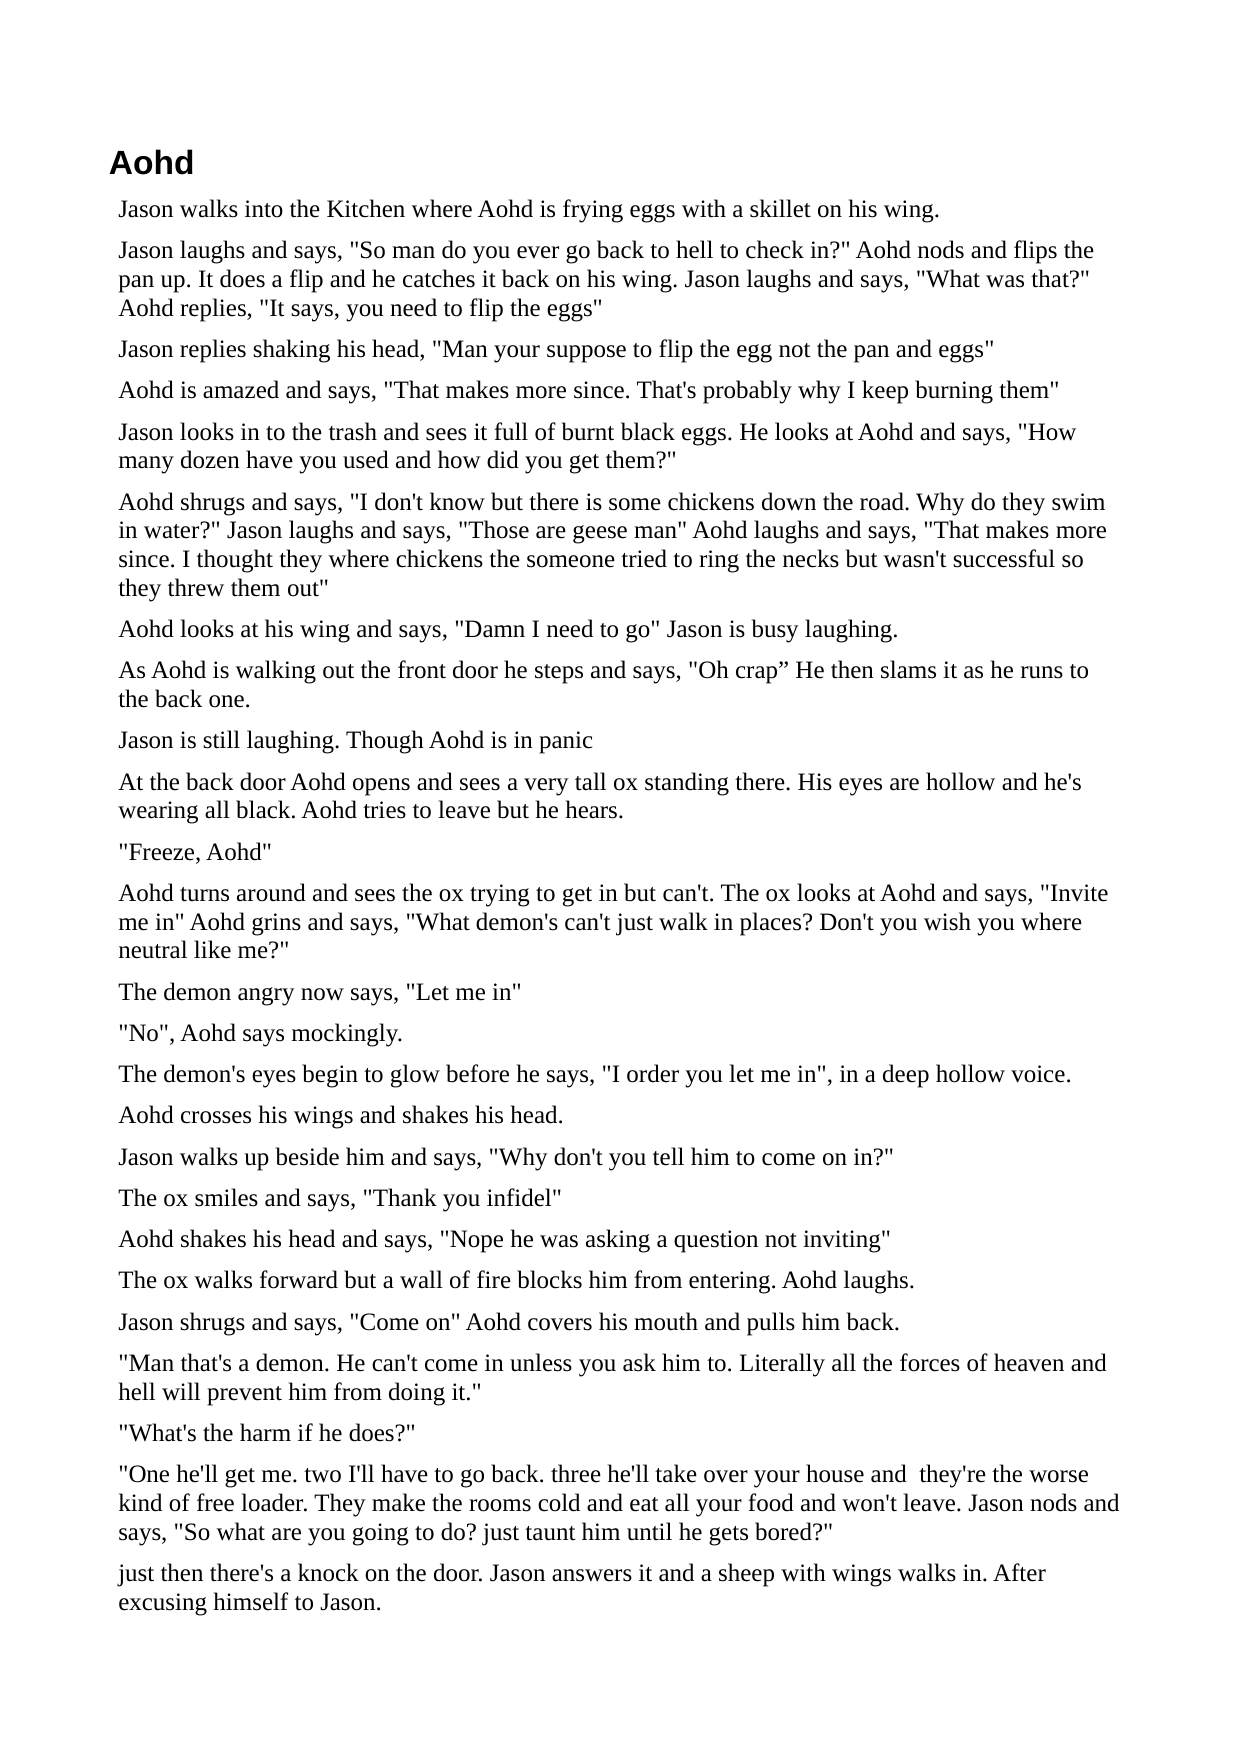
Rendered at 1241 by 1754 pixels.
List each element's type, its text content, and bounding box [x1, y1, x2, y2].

text Aohd shakes his head and says, "Nope he was asking a question not inviting" [118, 1224, 1122, 1253]
text Jason looks in to the trash and sees it full of burnt black eggs. He looks at Aohd and says, "How many dozen have you used and how did you get them?" [118, 417, 1122, 474]
text The ox walks forward but a wall of fire blocks him from entering. Aohd laughs. [118, 1266, 1122, 1294]
text The ox smiles and says, "Thank you infidel" [118, 1183, 1122, 1212]
text just then there's a knock on the door. Jason answers it and a sheep with wings walks in. After excusing himself to Jason. [118, 1558, 1122, 1616]
text "One he'll get me. two I'll have to go back. three he'll take over your house and they're the worse kind of free loader. They make the rooms cold and eat all your food and won't leave. Jason nods and says, "So what are you going to do? just taunt him until he gets bored?" [118, 1459, 1122, 1546]
text As Aohd is walking out the front door he steps and says, "Oh crap” He then slams it as he runs to the back one. [118, 656, 1122, 713]
text Aohd crosses his wings and shakes his head. [118, 1101, 1122, 1129]
text Jason laughs and says, "So man do you ever go back to hell to check in?" Aohd nods and flips the pan up. It does a flip and he catches it back on his wing. Jason laughs and says, "What was that?" Aohd replies, "It says, you need to flip the eggs" [118, 236, 1122, 322]
text Aohd is amazed and says, "That makes more since. That's probably why I keep burning them" [118, 376, 1122, 404]
text The demon's eyes begin to glow before he says, "I order you let me in", in a deep hollow voice. [118, 1059, 1122, 1088]
text Jason walks up beside him and says, "Why don't you tell him to come on in?" [118, 1142, 1122, 1171]
subtitle Aohd [109, 143, 1122, 182]
text At the back door Aohd opens and sees a very tall ox standing there. His eyes are hollow and he's wearing all black. Aohd tries to leave but he hears. [118, 767, 1122, 824]
text "No", Aohd says mockingly. [118, 1018, 1122, 1047]
text Aohd looks at his wing and says, "Damn I need to go" Jason is busy laughing. [118, 614, 1122, 643]
text Jason shrugs and says, "Come on" Aohd covers his mouth and pulls him back. [118, 1307, 1122, 1336]
text Aohd turns around and sees the ox trying to get in but can't. The ox looks at Aohd and says, "Invite me in" Aohd grins and says, "What demon's can't just walk in places? Don't you wish you where neutral like me?" [118, 878, 1122, 964]
text "What's the harm if he does?" [118, 1418, 1122, 1447]
text Aohd shrugs and says, "I don't know but there is some chickens down the road. Why do they swim in water?" Jason laughs and says, "Those are geese man" Aohd laughs and says, "That makes more since. I thought they where chickens the someone tried to ring the necks but wasn't successful so they threw them out" [118, 487, 1122, 602]
text Jason walks into the Kitchen where Aohd is frying eggs with a skillet on his wing. [118, 194, 1122, 223]
text The demon angry now says, "Let me in" [118, 977, 1122, 1006]
text "Freeze, Aohd" [118, 837, 1122, 866]
text Jason is still laughing. Though Aohd is in panic [118, 726, 1122, 754]
text Jason replies shaking his head, "Man your suppose to flip the egg not the pan and eggs" [118, 334, 1122, 363]
text "Man that's a demon. He can't come in unless you ask him to. Literally all the forces of heaven and hell will prevent him from doing it." [118, 1348, 1122, 1406]
